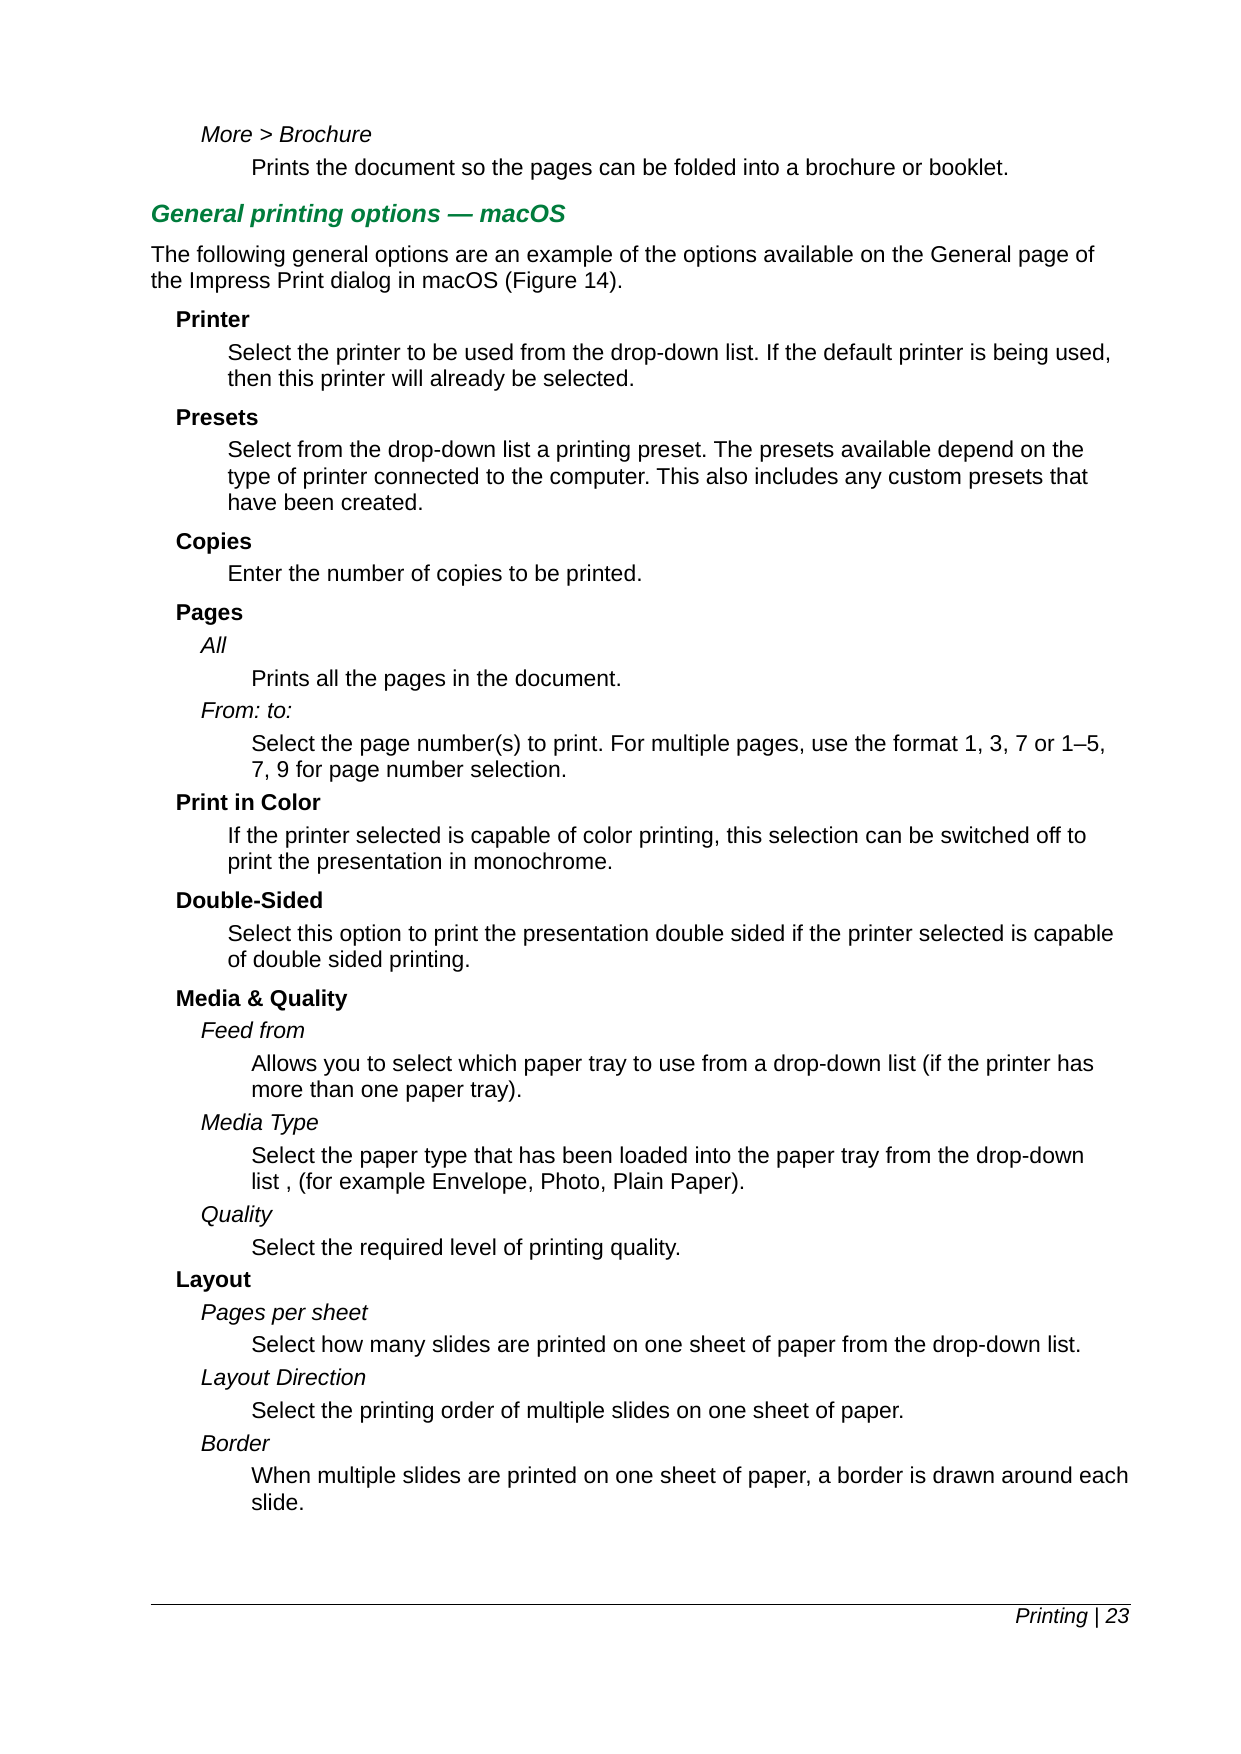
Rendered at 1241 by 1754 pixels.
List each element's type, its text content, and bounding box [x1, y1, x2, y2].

text Layout Direction [201, 1364, 1131, 1391]
text Quality [201, 1201, 1131, 1227]
text Select how many slides are printed on one sheet of paper from the drop-down list. [251, 1331, 1131, 1358]
text Prints the document so the pages can be folded into a brochure or booklet. [251, 154, 1131, 180]
text Select the printing order of multiple slides on one sheet of paper. [251, 1397, 1131, 1423]
text Select the required level of printing quality. [251, 1233, 1131, 1260]
text If the printer selected is capable of color printing, this selection can be switched off to print the presentation in monochrome. [227, 822, 1131, 874]
text Pages per sheet [201, 1299, 1131, 1325]
text All [201, 632, 1131, 658]
text From: to: [201, 697, 1131, 724]
text Copies [176, 528, 1131, 554]
subtitle General printing options — macOS [151, 199, 1131, 228]
text Pages [176, 599, 1131, 626]
text More > Brochure [201, 121, 1131, 147]
text Select the printer to be used from the drop-down list. If the default printer is being used, then this printer will already be selected. [227, 338, 1131, 391]
list The following general options are an example of the options available on the General page of the Impress Print dialog in macOS (Figure 14). [151, 241, 1131, 293]
text Media & Quality [176, 985, 1131, 1011]
text Feed from [201, 1017, 1131, 1044]
text Printer [176, 306, 1131, 332]
text Layout [176, 1266, 1131, 1293]
text Print in Color [176, 789, 1131, 815]
text Media Type [201, 1109, 1131, 1135]
text Select the paper type that has been loaded into the paper tray from the drop-down list , (for example Envelope, Photo, Plain Paper). [251, 1142, 1131, 1194]
text Select the page number(s) to print. For multiple pages, use the format 1, 3, 7 or 1–5, 7, 9 for page number selection. [251, 730, 1131, 783]
text Prints all the pages in the document. [251, 664, 1131, 691]
text Border [201, 1430, 1131, 1456]
text Presets [176, 404, 1131, 430]
text Select this option to print the presentation double sided if the printer selected is capable of double sided printing. [227, 919, 1131, 972]
text Allows you to select which paper tray to use from a drop-down list (if the printer has more than one paper tray). [251, 1050, 1131, 1103]
text Double-Sided [176, 887, 1131, 913]
text Select from the drop-down list a printing preset. The presets available depend on the type of printer connected to the computer. This also includes any custom presets that have been created. [227, 436, 1131, 515]
text Enter the number of copies to be printed. [227, 560, 1131, 587]
text When multiple slides are printed on one sheet of paper, a border is drawn around each slide. [251, 1462, 1131, 1515]
